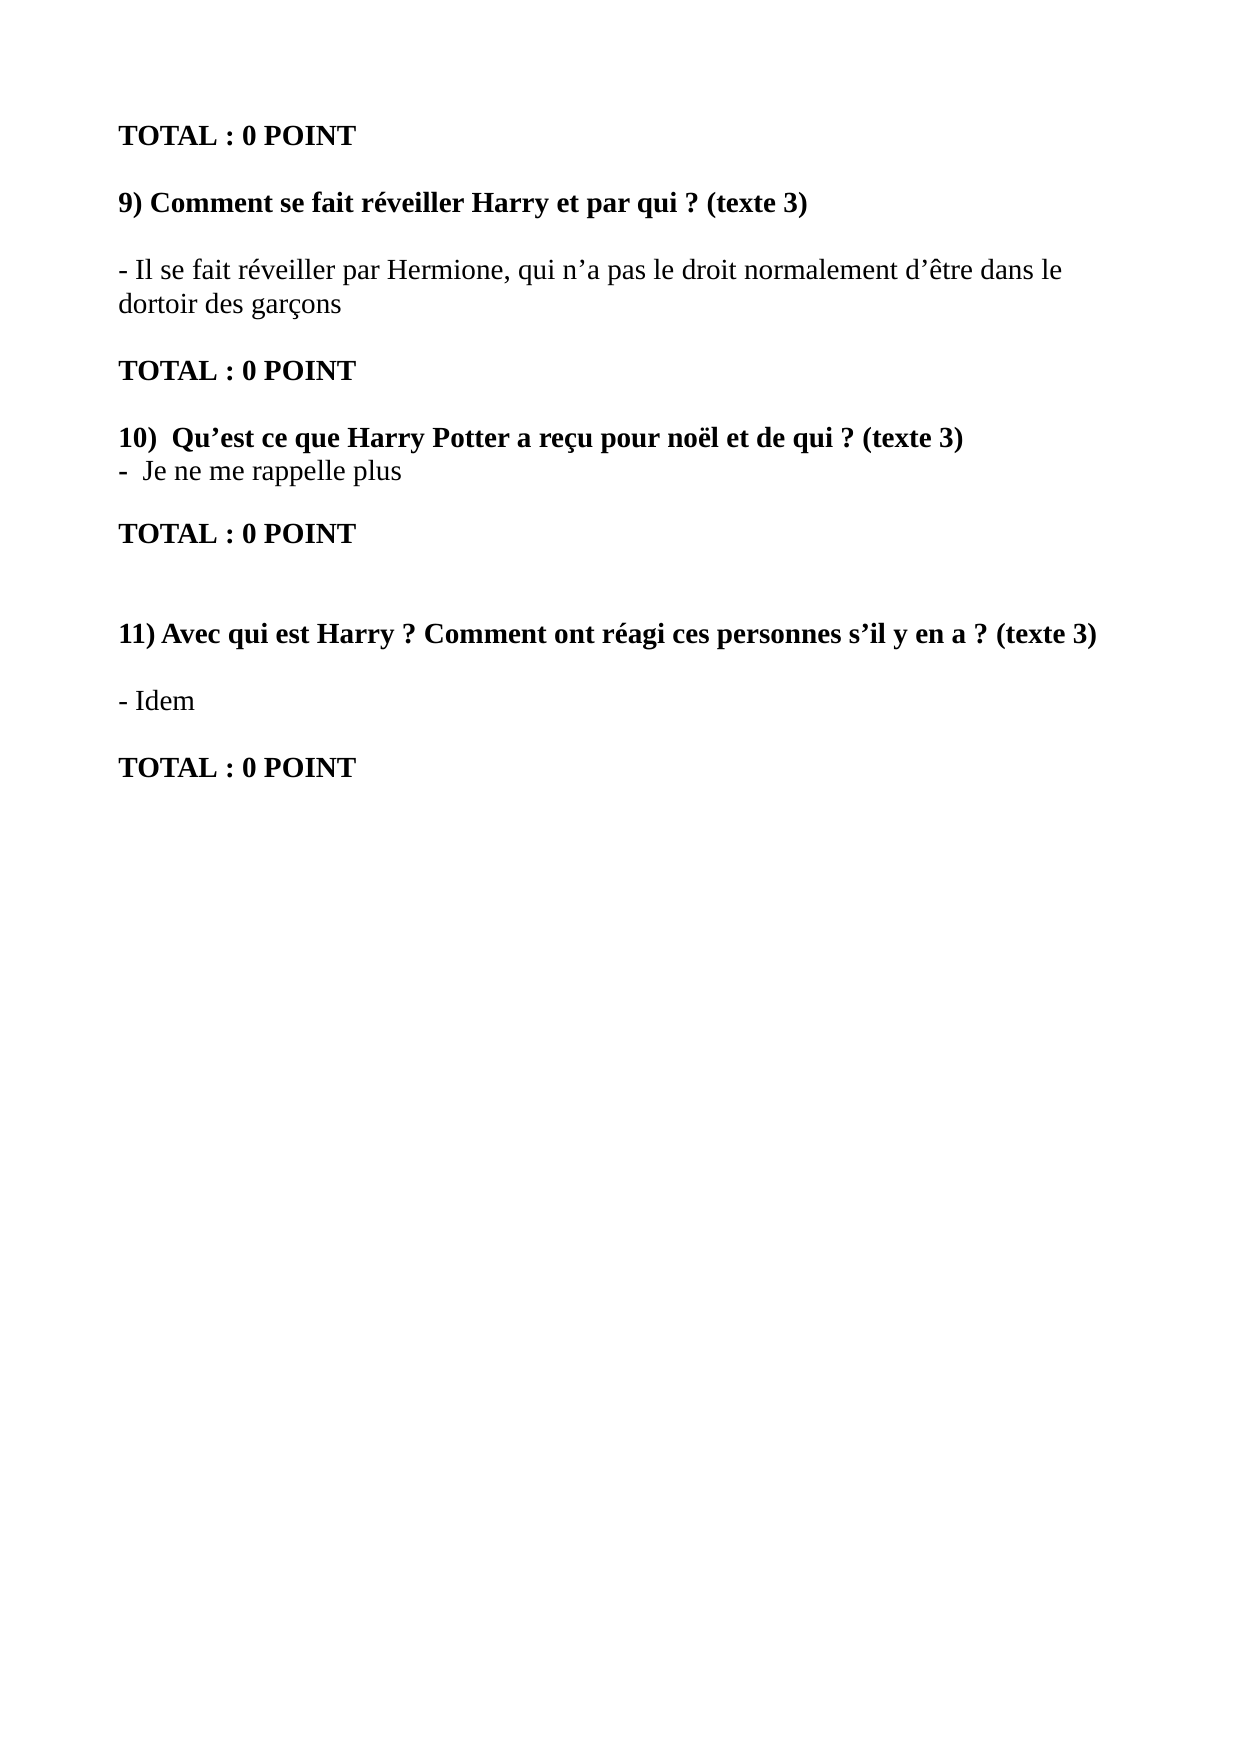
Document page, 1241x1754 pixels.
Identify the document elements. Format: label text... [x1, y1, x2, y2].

text - Je ne me rappelle plus [118, 453, 1122, 487]
text 11) Avec qui est Harry ? Comment ont réagi ces personnes s’il y en a ? (texte 3) [118, 616, 1122, 650]
text - Il se fait réveiller par Hermione, qui n’a pas le droit normalement d’être dans le dortoir des garçons [118, 252, 1122, 319]
text TOTAL : 0 POINT [118, 118, 1122, 152]
text 10) Qu’est ce que Harry Potter a reçu pour noël et de qui ? (texte 3) [118, 420, 1122, 453]
text 9) Comment se fait réveiller Harry et par qui ? (texte 3) [118, 185, 1122, 219]
text - Idem [118, 683, 1122, 717]
text TOTAL : 0 POINT [118, 751, 1122, 784]
text TOTAL : 0 POINT [118, 353, 1122, 386]
text TOTAL : 0 POINT [118, 516, 1122, 549]
